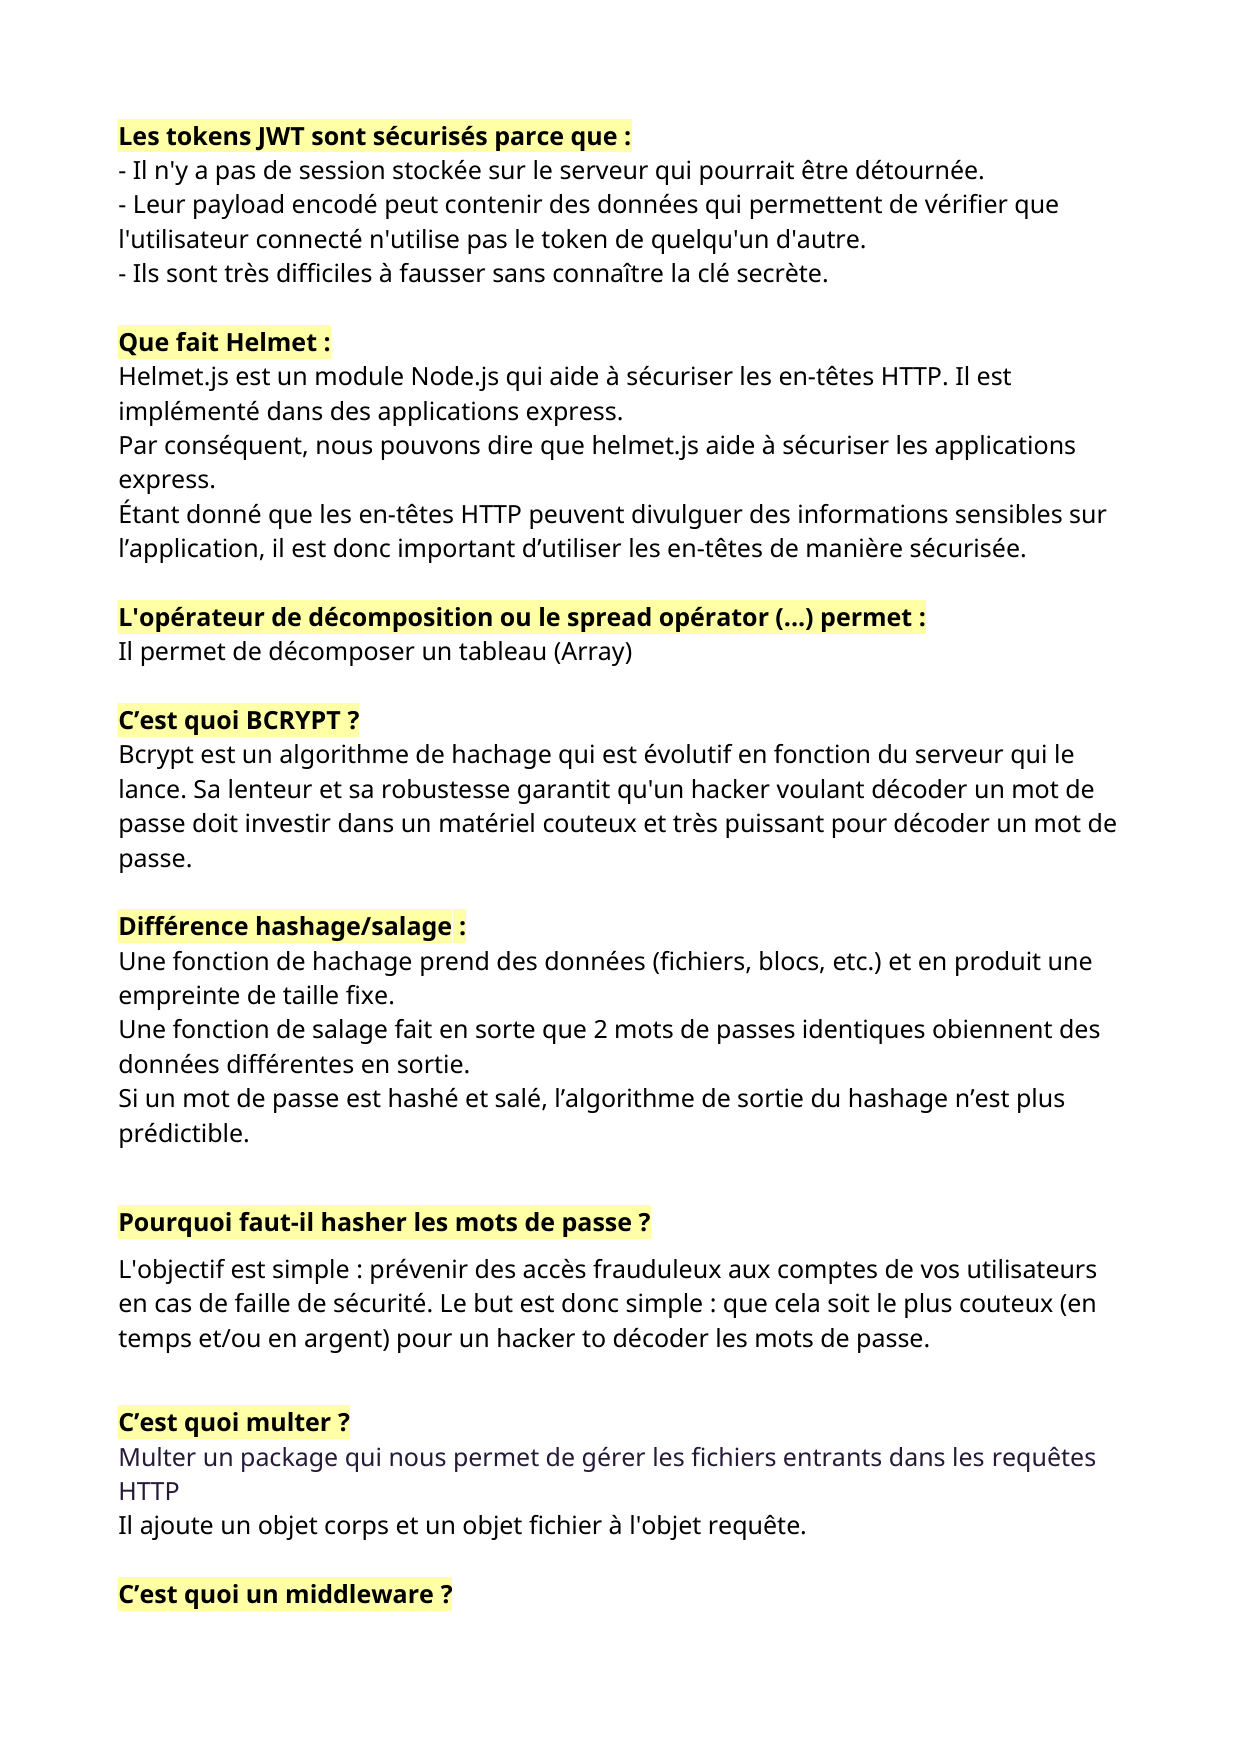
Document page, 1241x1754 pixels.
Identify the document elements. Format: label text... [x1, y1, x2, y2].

text Bcrypt est un algorithme de hachage qui est évolutif en fonction du serveur qui le lance. Sa lenteur et sa robustesse garantit qu'un hacker voulant décoder un mot de passe doit investir dans un matériel couteux et très puissant pour décoder un mot de passe. [118, 737, 1122, 874]
text - Il n'y a pas de session stockée sur le serveur qui pourrait être détournée. [118, 152, 1122, 187]
text Une fonction de salage fait en sorte que 2 mots de passes identiques obiennent des données différentes en sortie. [118, 1012, 1122, 1081]
text Que fait Helmet : [118, 324, 1122, 359]
text Les tokens JWT sont sécurisés parce que : [118, 118, 1122, 152]
text - Ils sont très difficiles à fausser sans connaître la clé secrète. [118, 256, 1122, 290]
text Multer un package qui nous permet de gérer les fichiers entrants dans les requêtes HTTP [118, 1439, 1122, 1508]
text Étant donné que les en-têtes HTTP peuvent divulguer des informations sensibles sur l’application, il est donc important d’utiliser les en-têtes de manière sécurisée. [118, 496, 1122, 565]
text L'objectif est simple : prévenir des accès frauduleux aux comptes de vos utilisateurs en cas de faille de sécurité. Le but est donc simple : que cela soit le plus couteux (en temps et/ou en argent) pour un hacker to décoder les mots de passe. [118, 1251, 1122, 1354]
subtitle Pourquoi faut-il hasher les mots de passe ? [118, 1204, 1122, 1239]
text C’est quoi BCRYPT ? [118, 702, 1122, 737]
text Si un mot de passe est hashé et salé, l’algorithme de sortie du hashage n’est plus prédictible. [118, 1081, 1122, 1149]
text Il ajoute un objet corps et un objet fichier à l'objet requête. [118, 1508, 1122, 1542]
text C’est quoi un middleware ? [118, 1576, 1122, 1611]
text - Leur payload encodé peut contenir des données qui permettent de vérifier que l'utilisateur connecté n'utilise pas le token de quelqu'un d'autre. [118, 187, 1122, 256]
text C’est quoi multer ? [118, 1404, 1122, 1439]
text Différence hashage/salage : [118, 909, 1122, 943]
text Helmet.js est un module Node.js qui aide à sécuriser les en-têtes HTTP. Il est implémenté dans des applications express. [118, 359, 1122, 427]
text L'opérateur de décomposition ou le spread opérator (...) permet : [118, 599, 1122, 634]
text Il permet de décomposer un tableau (Array) [118, 634, 1122, 668]
text Par conséquent, nous pouvons dire que helmet.js aide à sécuriser les applications express. [118, 427, 1122, 496]
text Une fonction de hachage prend des données (fichiers, blocs, etc.) et en produit une empreinte de taille fixe. [118, 943, 1122, 1012]
